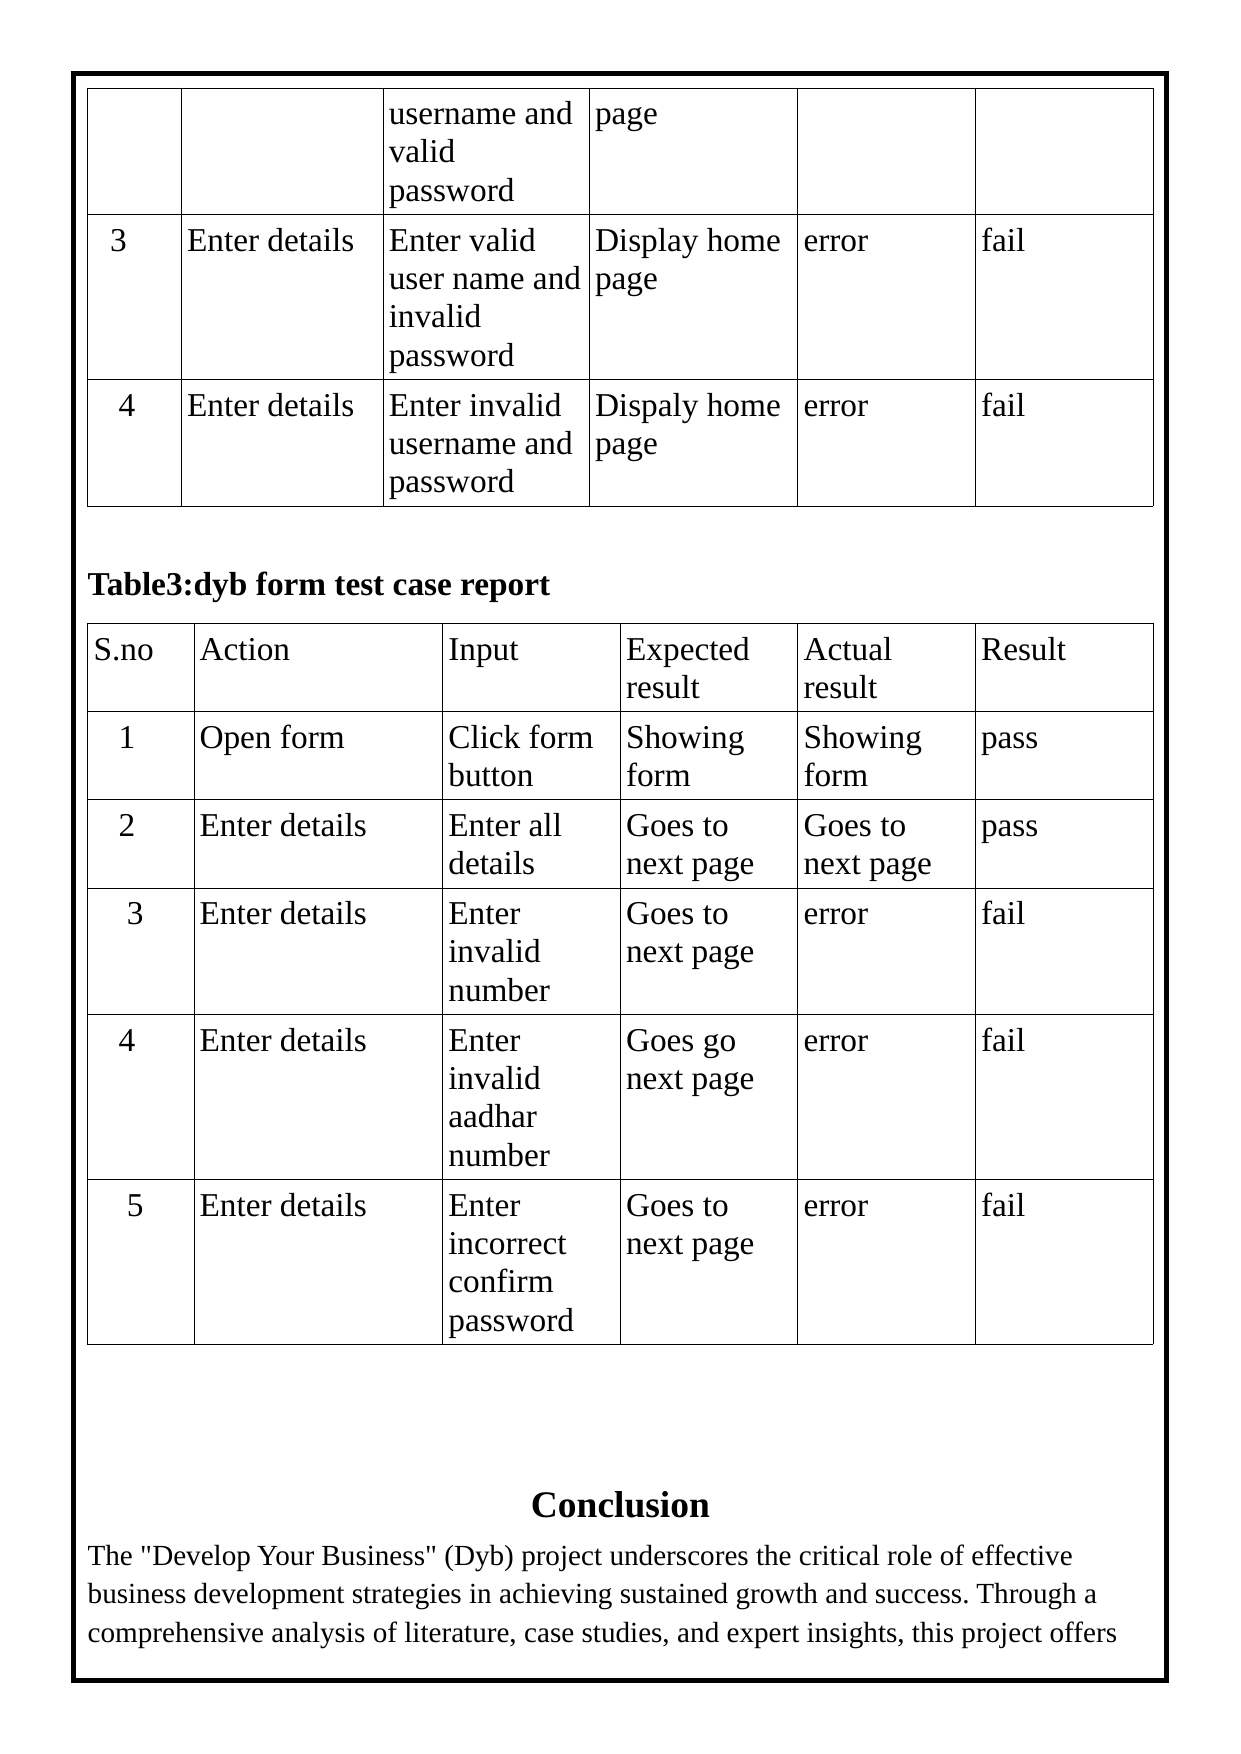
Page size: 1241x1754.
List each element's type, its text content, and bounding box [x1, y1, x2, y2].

table_cell page [590, 89, 797, 214]
table_header Actual result [798, 624, 975, 711]
table_cell [976, 89, 1153, 214]
table_header Expected result [621, 624, 797, 711]
table_cell 4 [88, 1015, 194, 1179]
table_cell Showing form [621, 712, 797, 799]
table_cell Enter details [195, 889, 442, 1014]
table_cell Open form [195, 712, 442, 799]
table_cell Enter details [195, 800, 442, 888]
table_cell 3 [88, 889, 194, 1014]
table_cell Click form button [443, 712, 620, 799]
table_cell fail [976, 215, 1153, 379]
table_cell Display home page [590, 215, 797, 379]
table_header Action [195, 624, 442, 711]
table_cell Goes to next page [621, 889, 797, 1014]
table_cell Enter details [195, 1180, 442, 1344]
table_cell [798, 89, 975, 214]
table_cell error [798, 380, 975, 506]
table_cell Enter invalid username and password [384, 380, 589, 506]
table_cell pass [976, 712, 1153, 799]
table_header S.no [88, 624, 194, 711]
table_cell [88, 89, 181, 214]
table_cell error [798, 215, 975, 379]
table_cell Enter details [195, 1015, 442, 1179]
table_cell 4 [88, 380, 181, 506]
table_cell Goes go next page [621, 1015, 797, 1179]
table_cell pass [976, 800, 1153, 888]
table_cell Goes to next page [621, 800, 797, 888]
table_cell Enter all details [443, 800, 620, 888]
table_cell error [798, 1180, 975, 1344]
table_cell Dispaly home page [590, 380, 797, 506]
table_cell Enter valid user name and invalid password [384, 215, 589, 379]
subtitle Conclusion [87, 1482, 1153, 1525]
table_cell 5 [88, 1180, 194, 1344]
table_cell fail [976, 380, 1153, 506]
table_cell Enter details [182, 215, 383, 379]
table_cell Showing form [798, 712, 975, 799]
table_cell 1 [88, 712, 194, 799]
table_cell Enter incorrect confirm password [443, 1180, 620, 1344]
table_cell Enter invalid number [443, 889, 620, 1014]
table_header Input [443, 624, 620, 711]
table_cell error [798, 1015, 975, 1179]
table_cell Enter details [182, 380, 383, 506]
table_cell fail [976, 1015, 1153, 1179]
table_cell error [798, 889, 975, 1014]
table_cell [182, 89, 383, 214]
table_cell username and valid password [384, 89, 589, 214]
table_cell fail [976, 889, 1153, 1014]
text The "Develop Your Business" (Dyb) project underscores the critical role of effective business development strategies in achieving sustained growth and success. Through a comprehensive analysis of literature, case studies, and expert insights, this project offers [87, 1538, 1153, 1648]
text Table3:dyb form test case report [87, 564, 1153, 603]
table_cell Enter invalid aadhar number [443, 1015, 620, 1179]
table_header Result [976, 624, 1153, 711]
table_cell 3 [88, 215, 181, 379]
table_cell Goes to next page [798, 800, 975, 888]
table_cell fail [976, 1180, 1153, 1344]
table_cell Goes to next page [621, 1180, 797, 1344]
table_cell 2 [88, 800, 194, 888]
